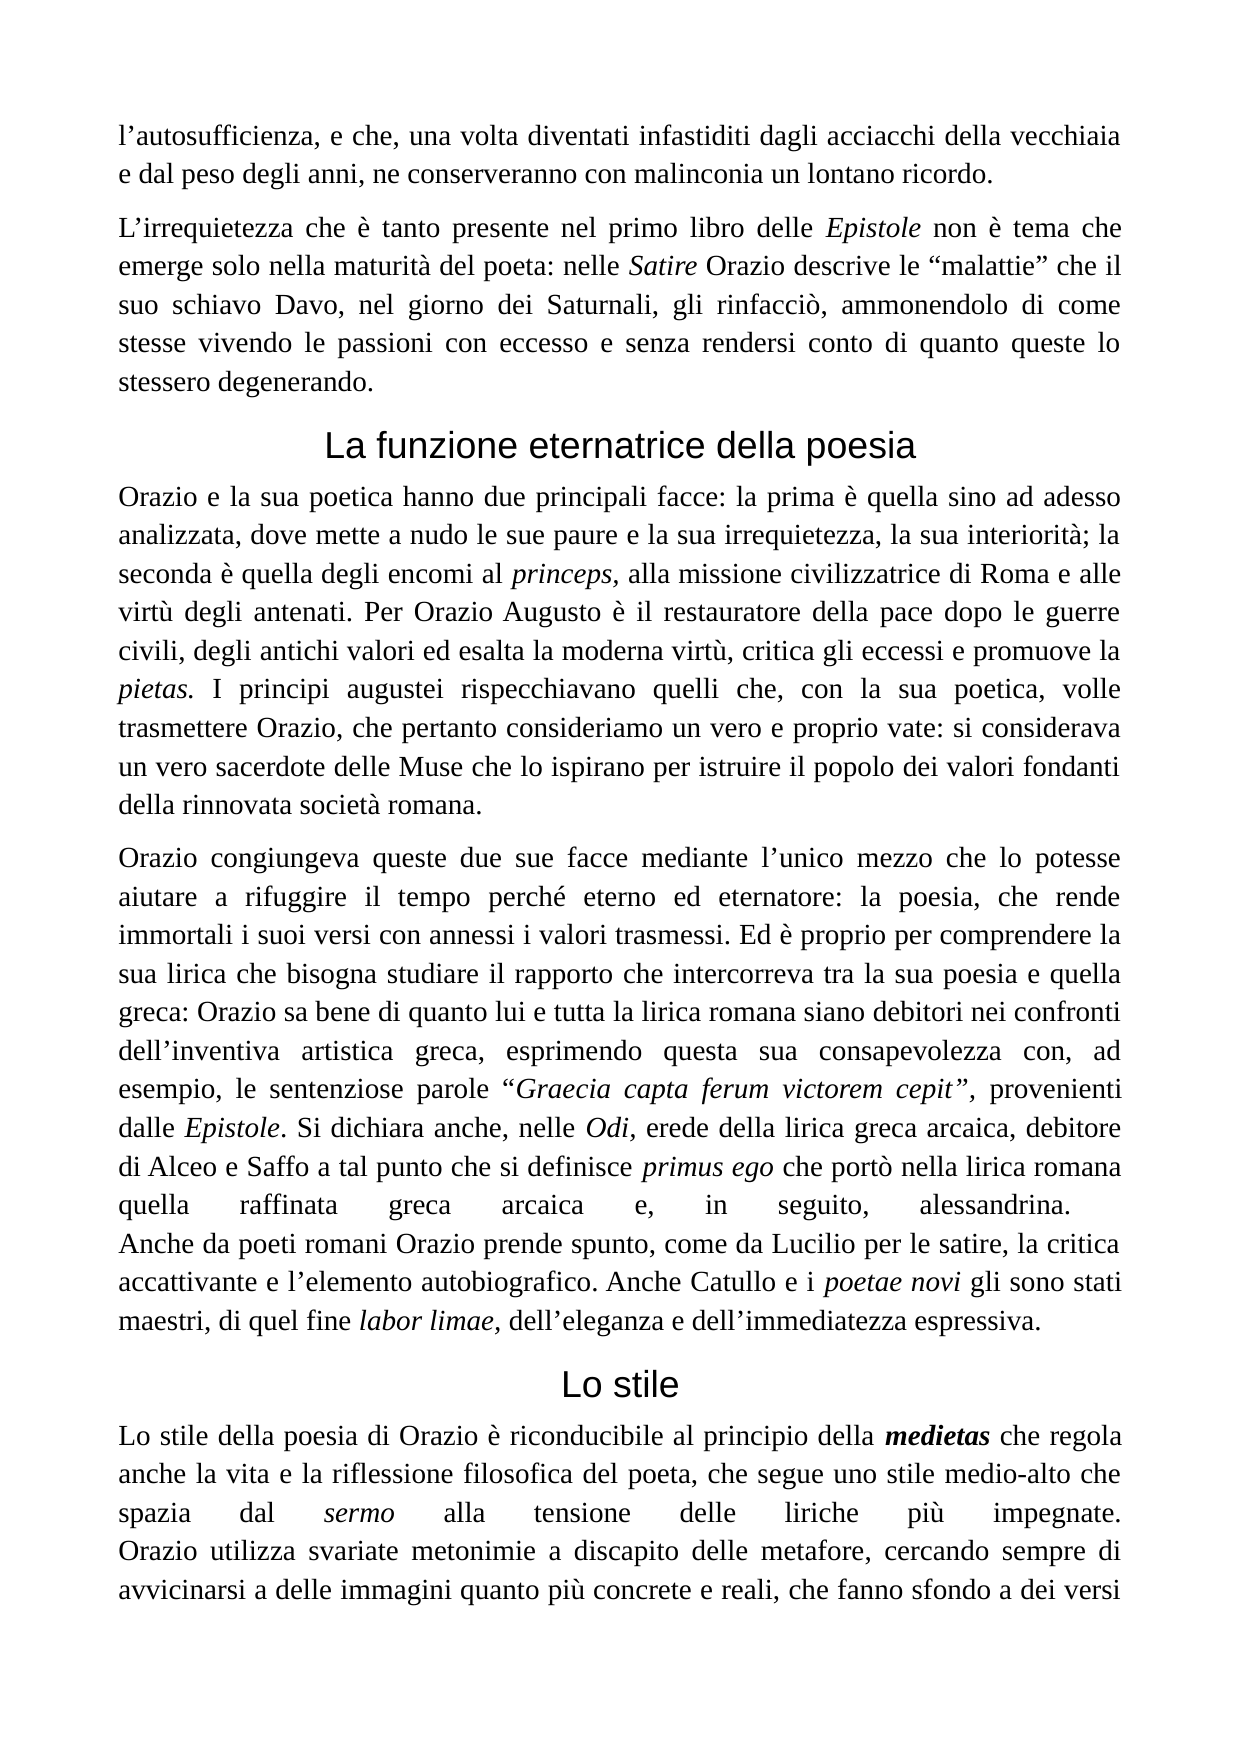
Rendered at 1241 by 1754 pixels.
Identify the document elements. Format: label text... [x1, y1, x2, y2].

text Orazio congiungeva queste due sue facce mediante l’unico mezzo che lo potesse aiutare a rifuggire il tempo perché eterno ed eternatore: la poesia, che rende immortali i suoi versi con annessi i valori trasmessi. Ed è proprio per comprendere la sua lirica che bisogna studiare il rapporto che intercorreva tra la sua poesia e quella greca: Orazio sa bene di quanto lui e tutta la lirica romana siano debitori nei confronti dell’inventiva artistica greca, esprimendo questa sua consapevolezza con, ad esempio, le sentenziose parole “Graecia capta ferum victorem cepit”, provenienti dalle Epistole. Si dichiara anche, nelle Odi, erede della lirica greca arcaica, debitore di Alceo e Saffo a tal punto che si definisce primus ego che portò nella lirica romana quella raffinata greca arcaica e, in seguito, alessandrina. Anche da poeti romani Orazio prende spunto, come da Lucilio per le satire, la critica accattivante e l’elemento autobiografico. Anche Catullo e i poetae novi gli sono stati maestri, di quel fine labor limae, dell’eleganza e dell’immediatezza espressiva. [118, 840, 1122, 1336]
text L’irrequietezza che è tanto presente nel primo libro delle Epistole non è tema che emerge solo nella maturità del poeta: nelle Satire Orazio descrive le “malattie” che il suo schiavo Davo, nel giorno dei Saturnali, gli rinfacciò, ammonendolo di come stesse vivendo le passioni con eccesso e senza rendersi conto di quanto queste lo stessero degenerando. [118, 210, 1122, 397]
subtitle Lo stile [118, 1362, 1122, 1405]
text Lo stile della poesia di Orazio è riconducibile al principio della medietas che regola anche la vita e la riflessione filosofica del poeta, che segue uno stile medio-alto che spazia dal sermo alla tensione delle liriche più impegnate. Orazio utilizza svariate metonimie a discapito delle metafore, cercando sempre di avvicinarsi a delle immagini quanto più concrete e reali, che fanno sfondo a dei versi [118, 1418, 1122, 1606]
text l’autosufficienza, e che, una volta diventati infastiditi dagli acciacchi della vecchiaia e dal peso degli anni, ne conserveranno con malinconia un lontano ricordo. [118, 118, 1122, 190]
subtitle La funzione eternatrice della poesia [118, 423, 1122, 466]
text Orazio e la sua poetica hanno due principali facce: la prima è quella sino ad adesso analizzata, dove mette a nudo le sue paure e la sua irrequietezza, la sua interiorità; la seconda è quella degli encomi al princeps, alla missione civilizzatrice di Roma e alle virtù degli antenati. Per Orazio Augusto è il restauratore della pace dopo le guerre civili, degli antichi valori ed esalta la moderna virtù, critica gli eccessi e promuove la pietas. I principi augustei rispecchiavano quelli che, con la sua poetica, volle trasmettere Orazio, che pertanto consideriamo un vero e proprio vate: si considerava un vero sacerdote delle Muse che lo ispirano per istruire il popolo dei valori fondanti della rinnovata società romana. [118, 479, 1122, 821]
